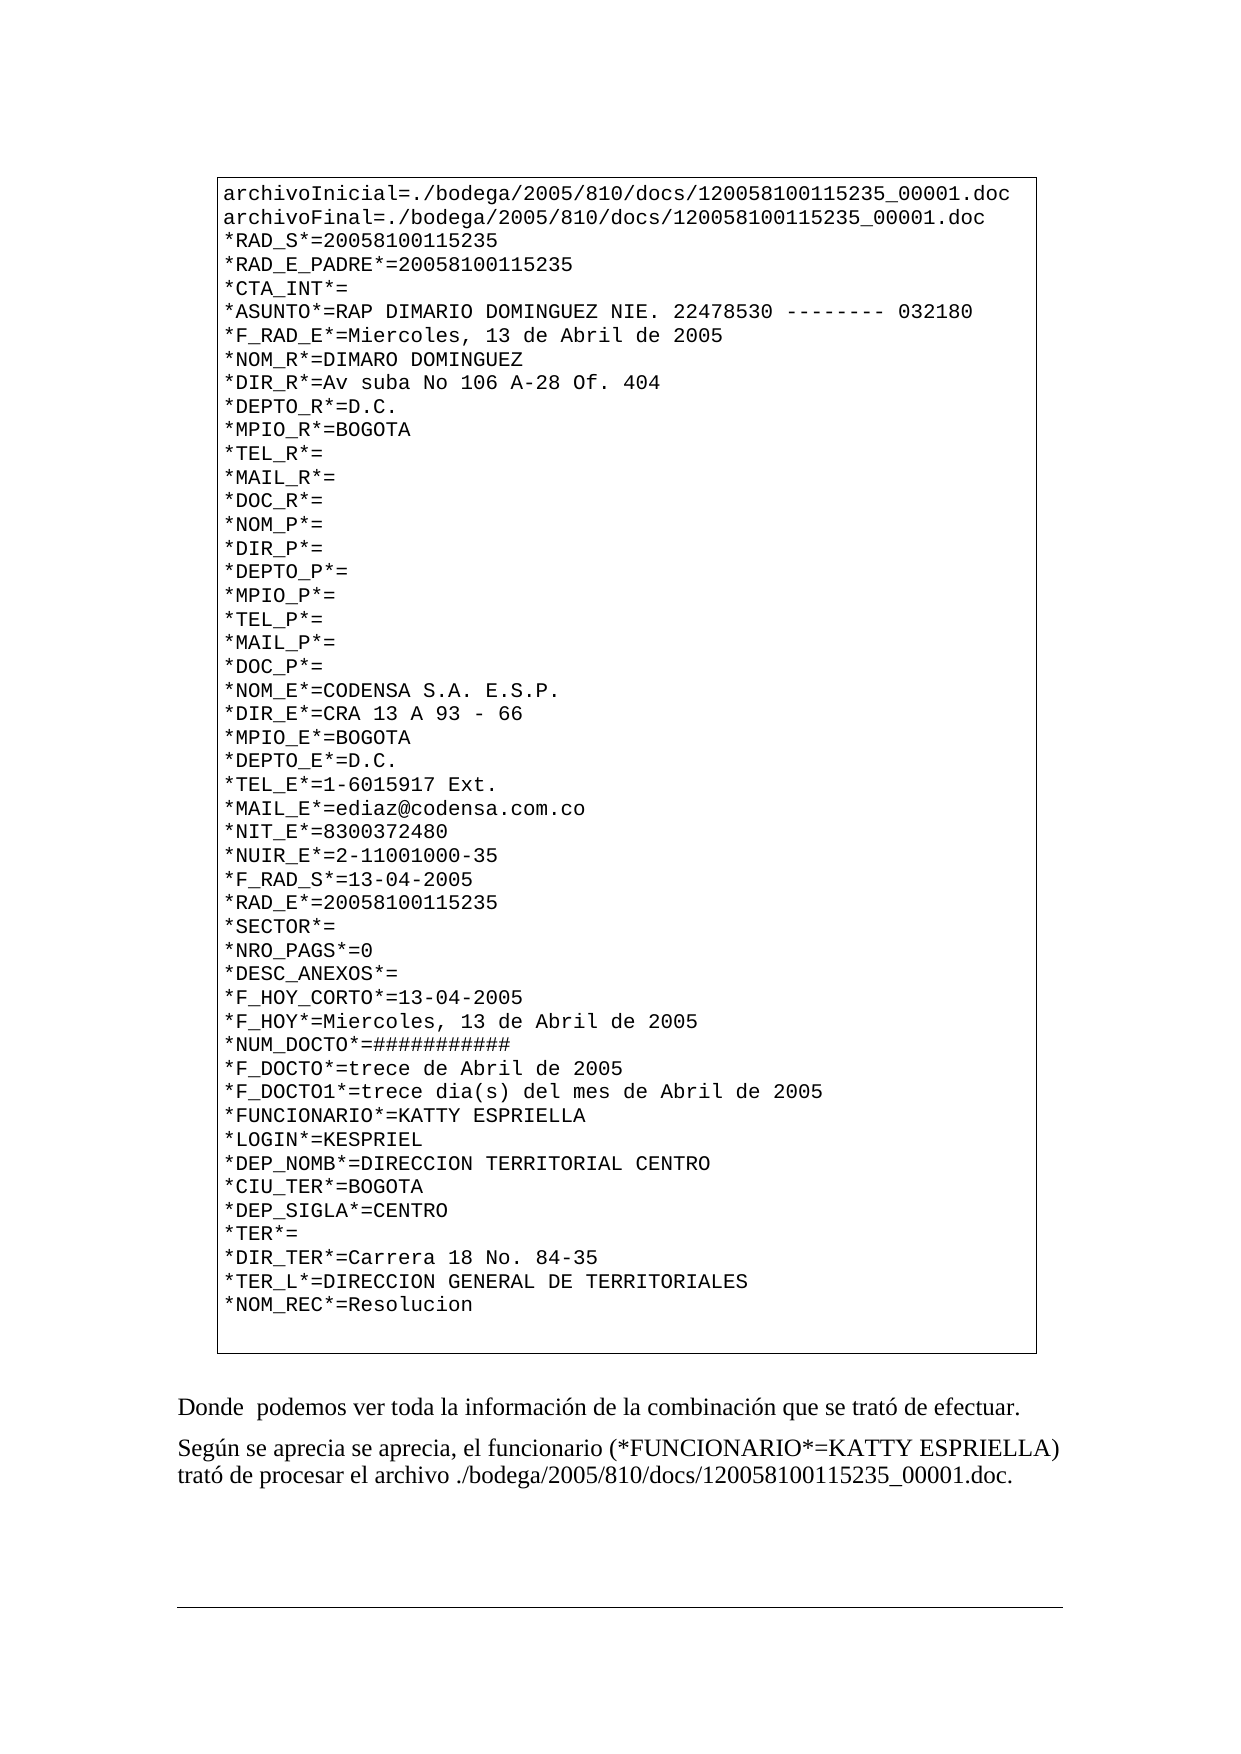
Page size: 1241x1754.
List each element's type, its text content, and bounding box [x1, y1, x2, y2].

text Donde podemos ver toda la información de la combinación que se trató de efectuar. [177, 1393, 1063, 1421]
text Según se aprecia se aprecia, el funcionario (*FUNCIONARIO*=KATTY ESPRIELLA) trató de procesar el archivo ./bodega/2005/810/docs/120058100115235_00001.doc. [177, 1434, 1063, 1489]
table_header archivoInicial=./bodega/2005/810/docs/120058100115235_00001.doc archivoFinal=./bodega/2005/810/docs/120058100115235_00001.doc *RAD_S*=20058100115235 *RAD_E_PADRE*=20058100115235 *CTA_INT*= *ASUNTO*=RAP DIMARIO DOMINGUEZ NIE. 22478530 -------- 032180 *F_RAD_E*=Miercoles, 13 de Abril de 2005 *NOM_R*=DIMARO DOMINGUEZ *DIR_R*=Av suba No 106 A-28 Of. 404 *DEPTO_R*=D.C. *MPIO_R*=BOGOTA *TEL_R*= *MAIL_R*= *DOC_R*= *NOM_P*= *DIR_P*= *DEPTO_P*= *MPIO_P*= *TEL_P*= *MAIL_P*= *DOC_P*= *NOM_E*=CODENSA S.A. E.S.P. *DIR_E*=CRA 13 A 93 - 66 *MPIO_E*=BOGOTA *DEPTO_E*=D.C. *TEL_E*=1-6015917 Ext. *MAIL_E*=ediaz@codensa.com.co *NIT_E*=8300372480 *NUIR_E*=2-11001000-35 *F_RAD_S*=13-04-2005 *RAD_E*=20058100115235 *SECTOR*= *NRO_PAGS*=0 *DESC_ANEXOS*= *F_HOY_CORTO*=13-04-2005 *F_HOY*=Miercoles, 13 de Abril de 2005 *NUM_DOCTO*=########### *F_DOCTO*=trece de Abril de 2005 *F_DOCTO1*=trece dia(s) del mes de Abril de 2005 *FUNCIONARIO*=KATTY ESPRIELLA *LOGIN*=KESPRIEL *DEP_NOMB*=DIRECCION TERRITORIAL CENTRO *CIU_TER*=BOGOTA *DEP_SIGLA*=CENTRO *TER*= *DIR_TER*=Carrera 18 No. 84-35 *TER_L*=DIRECCION GENERAL DE TERRITORIALES *NOM_REC*=Resolucion [218, 178, 1036, 1353]
